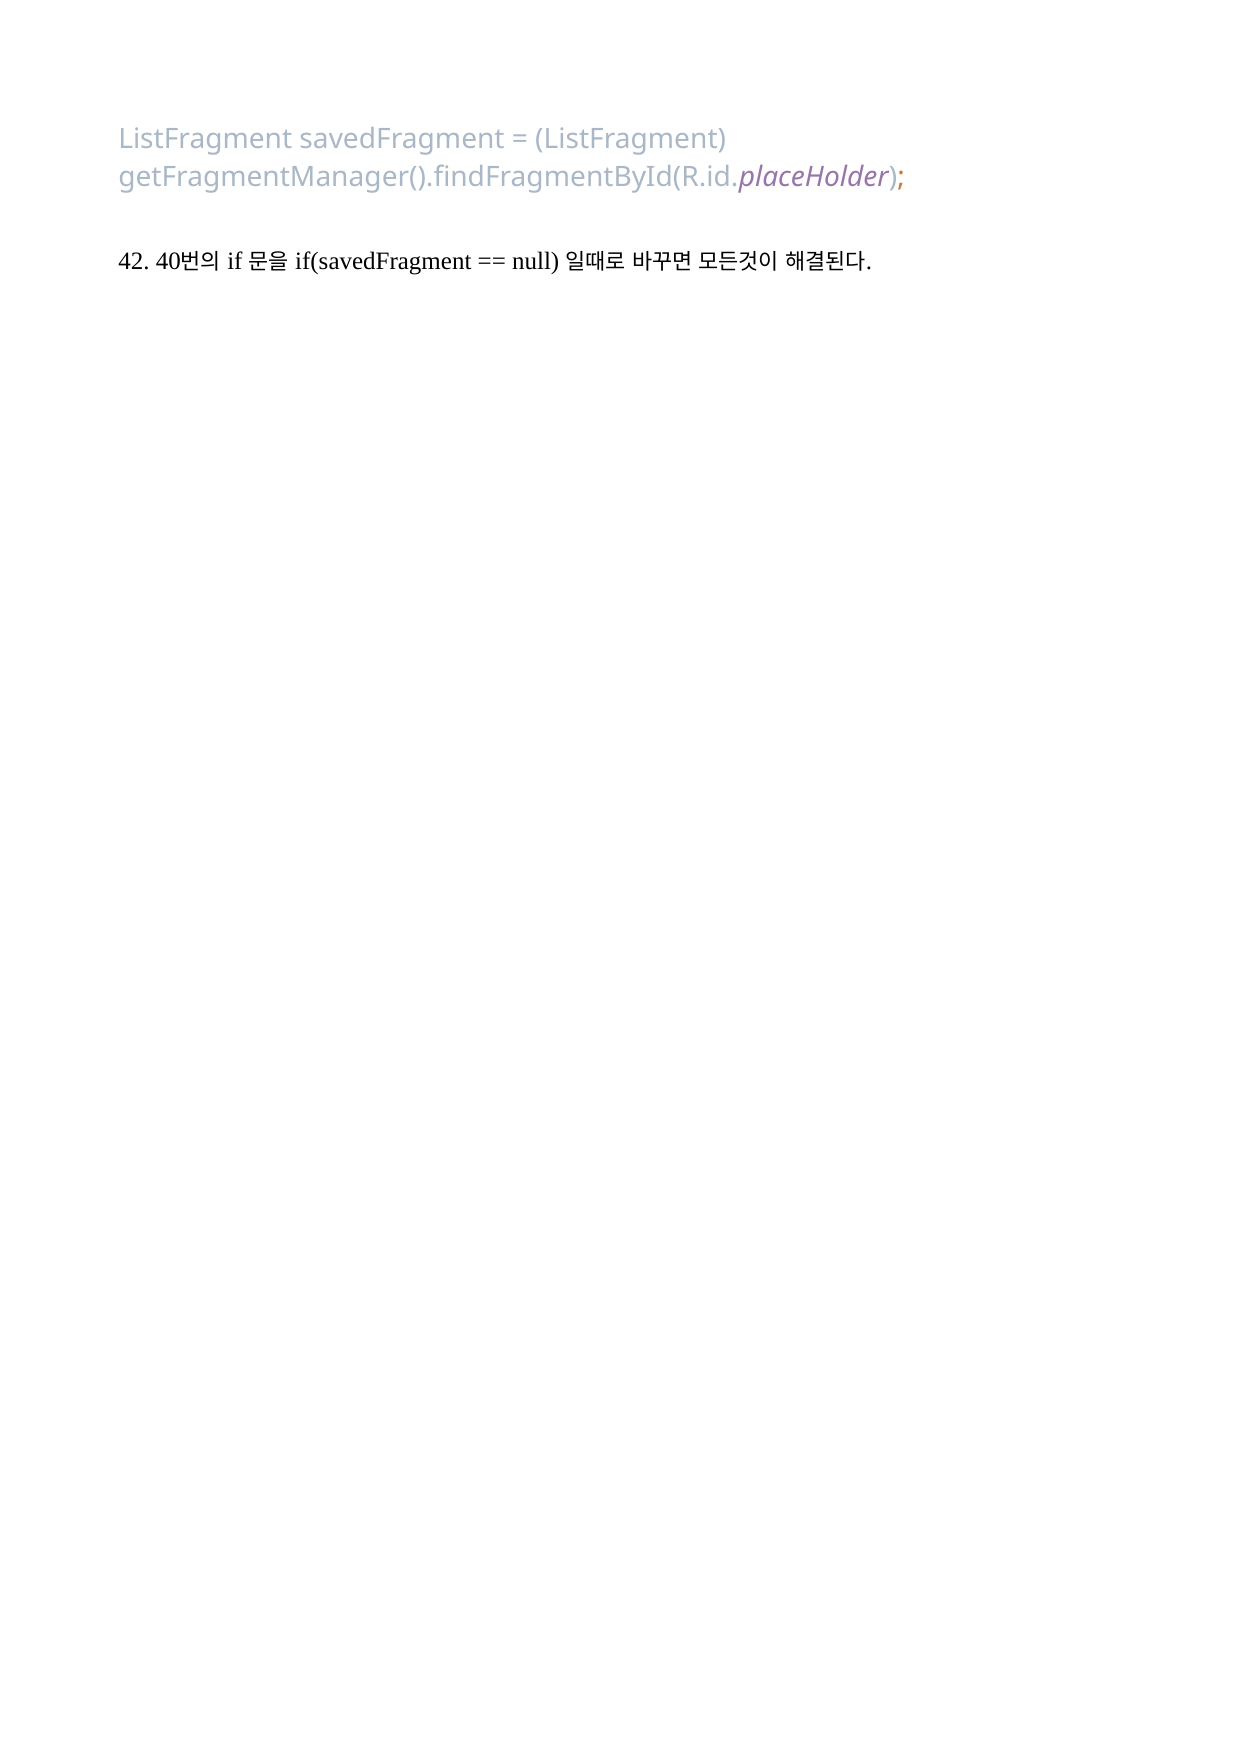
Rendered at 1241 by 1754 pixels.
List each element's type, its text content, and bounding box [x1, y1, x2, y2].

text ListFragment savedFragment = (ListFragment) getFragmentManager().findFragmentById(R.id.placeHolder); [118, 118, 1122, 195]
text 42. 40번의 if 문을 if(savedFragment == null) 일때로 바꾸면 모든것이 해결된다. [118, 244, 1122, 276]
